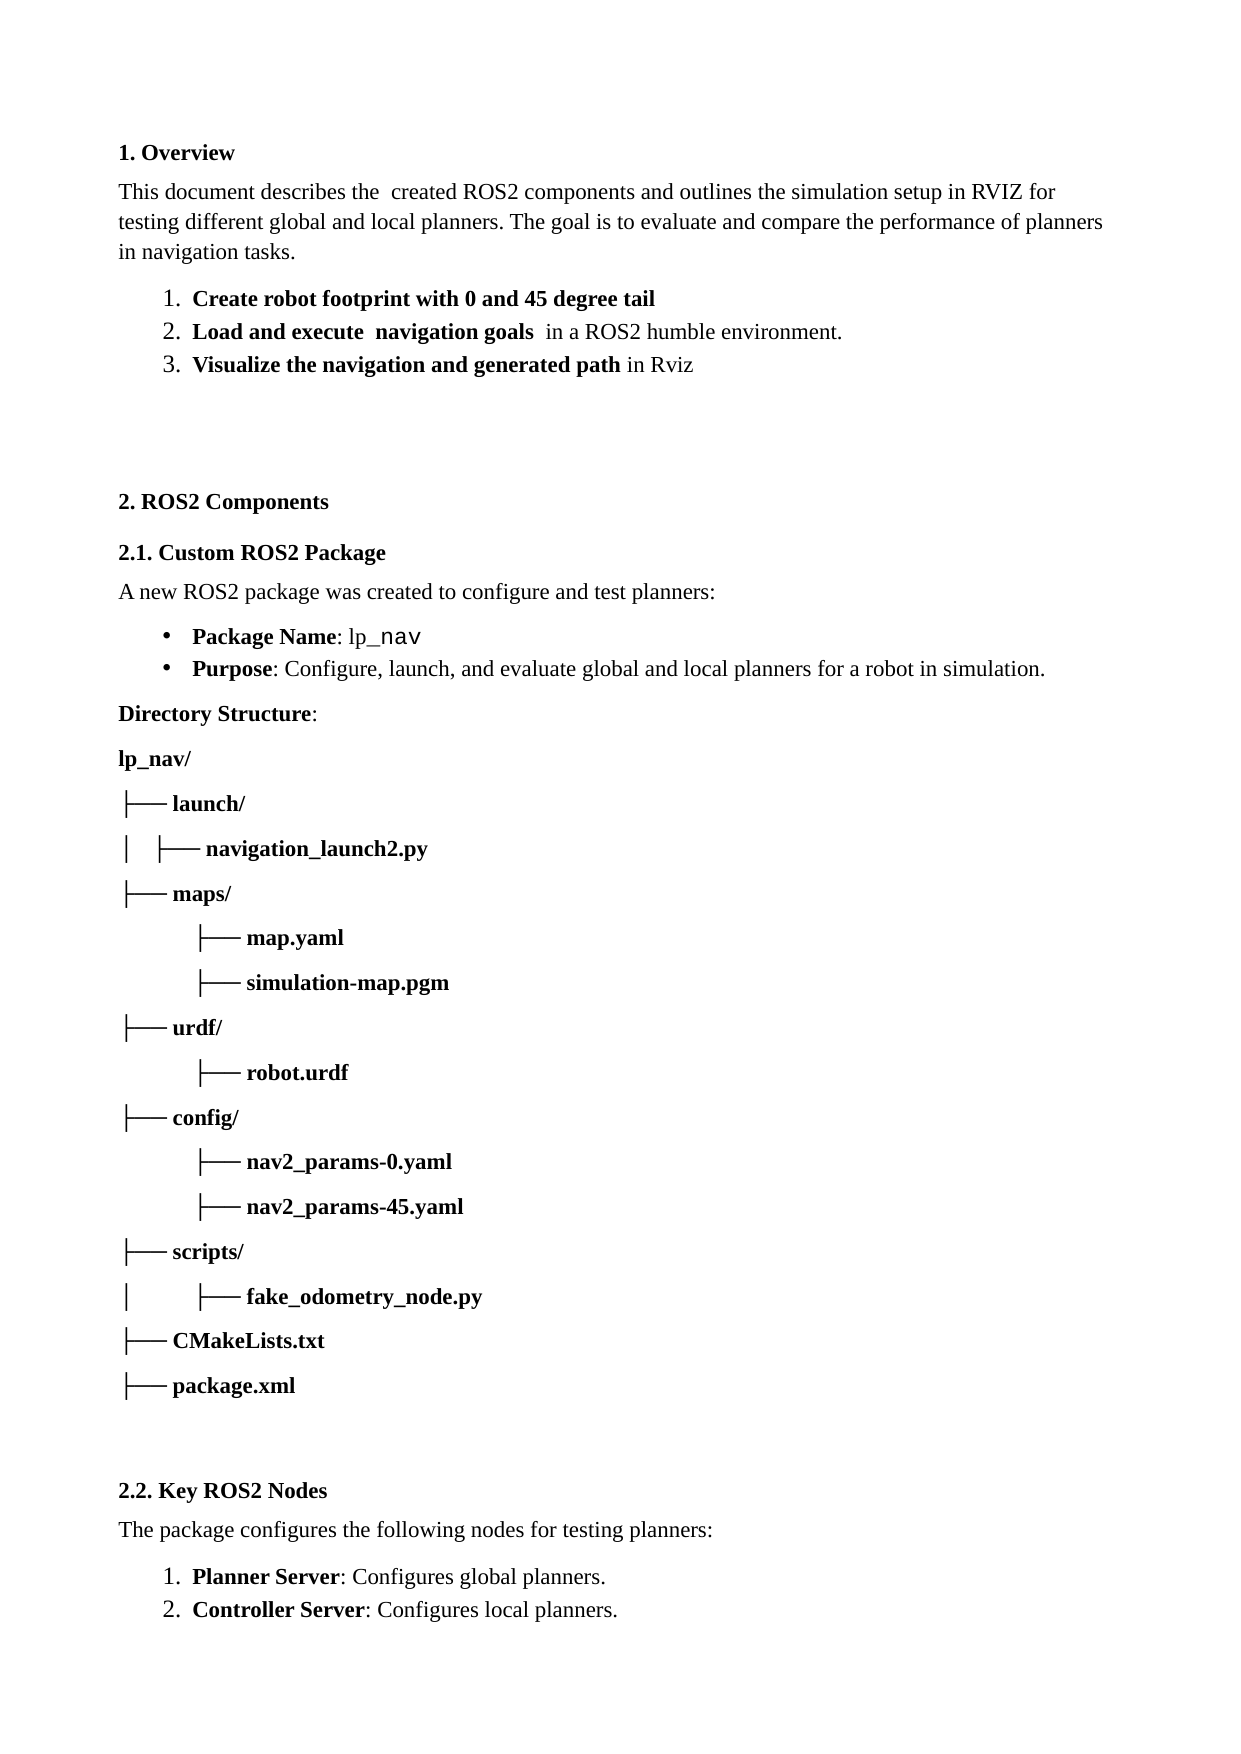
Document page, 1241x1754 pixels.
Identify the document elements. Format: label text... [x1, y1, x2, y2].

list Load and execute navigation goals in a ROS2 humble environment. [162, 316, 1122, 345]
subtitle 2.1. Custom ROS2 Package [118, 539, 1122, 565]
list Visualize the navigation and generated path in Rviz [162, 349, 1122, 378]
text lp_nav/ [118, 745, 1122, 772]
text A new ROS2 package was created to configure and test planners: [118, 578, 1122, 604]
text This document describes the created ROS2 components and outlines the simulation setup in RVIZ for testing different global and local planners. The goal is to evaluate and compare the performance of planners in navigation tasks. [118, 178, 1122, 264]
subtitle 1. Overview [118, 139, 1122, 165]
text ├── package.xml [127, 1372, 1122, 1399]
list Purpose: Configure, launch, and evaluate global and local planners for a robot in simulation. [162, 655, 1122, 682]
text ├── robot.urdf [118, 1059, 199, 1085]
text ├── maps/ [118, 879, 1122, 906]
text ├── simulation-map.pgm [118, 969, 199, 996]
text ├── config/ [118, 1103, 1122, 1130]
subtitle 2.2. Key ROS2 Nodes [118, 1477, 1122, 1503]
list Create robot footprint with 0 and 45 degree tail [162, 283, 1122, 312]
text ├── map.yaml [118, 924, 199, 951]
subtitle 2. ROS2 Components [118, 488, 1122, 514]
text │ ├── fake_odometry_node.py [201, 1283, 1122, 1309]
list Controller Server: Configures local planners. [162, 1594, 1122, 1623]
text Directory Structure: [118, 700, 1122, 727]
list Planner Server: Configures global planners. [162, 1561, 1122, 1589]
text ├── nav2_params-0.yaml [118, 1148, 199, 1175]
text ├── nav2_params-45.yaml [201, 1193, 1122, 1219]
list Package Name: lp_nav [162, 623, 1122, 651]
text ├── simulation-map.pgm [201, 969, 1122, 996]
text ├── urdf/ [118, 1014, 125, 1040]
text ├── nav2_params-0.yaml [201, 1148, 1122, 1175]
text The package configures the following nodes for testing planners: [118, 1516, 1122, 1542]
text ├── CMakeLists.txt [127, 1327, 1122, 1354]
text ├── scripts/ [127, 1238, 1122, 1264]
text │ ├── fake_odometry_node.py [127, 1283, 199, 1309]
text │ ├── navigation_launch2.py [127, 835, 158, 861]
text ├── launch/ [127, 790, 1122, 816]
text ├── map.yaml [201, 924, 1122, 951]
text ├── nav2_params-45.yaml [118, 1193, 199, 1219]
text │ ├── navigation_launch2.py [160, 835, 1122, 861]
text ├── urdf/ [127, 1014, 1122, 1040]
text ├── robot.urdf [201, 1059, 1122, 1085]
